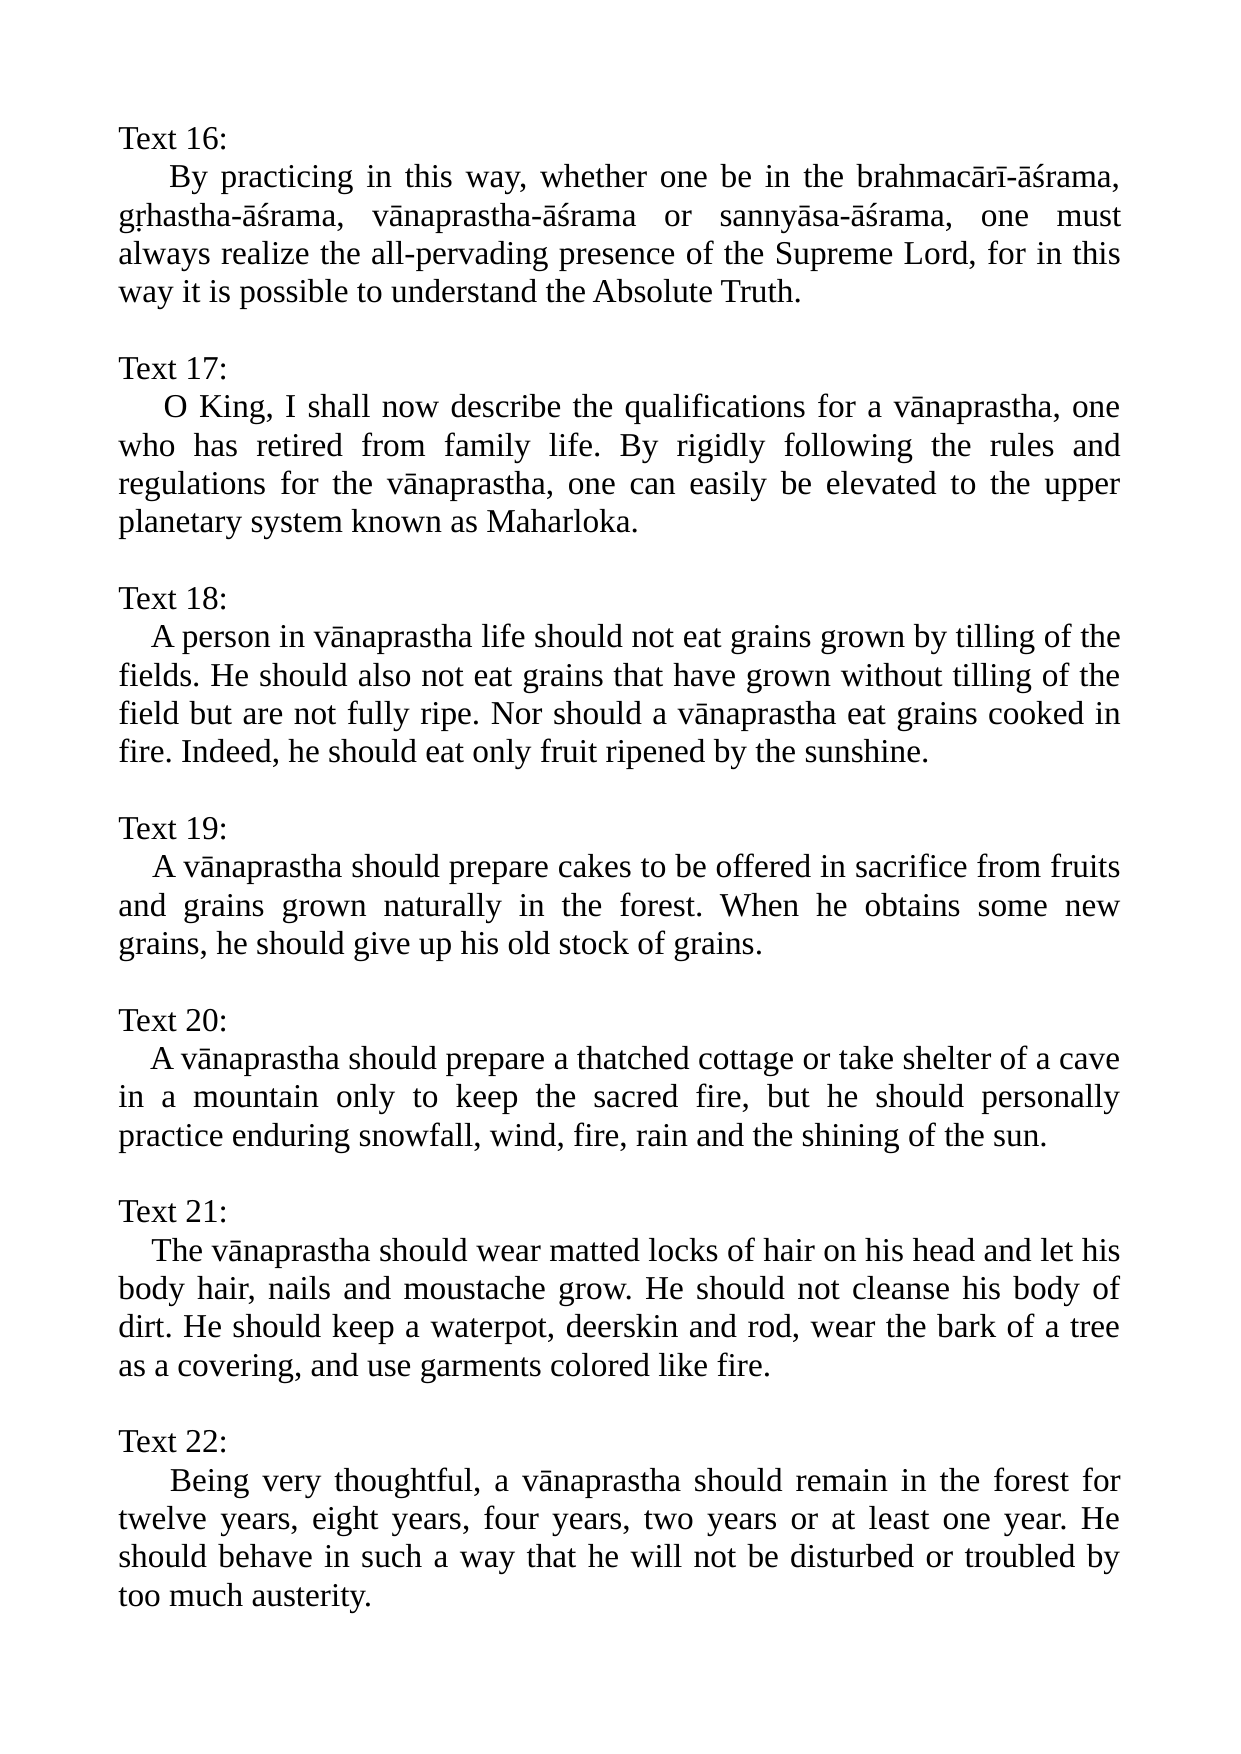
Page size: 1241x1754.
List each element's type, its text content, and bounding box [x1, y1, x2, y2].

text Text 22: [118, 1421, 1122, 1460]
text Text 18: [118, 578, 1122, 616]
text By practicing in this way, whether one be in the brahmacārī-āśrama, gṛhastha-āśrama, vānaprastha-āśrama or sannyāsa-āśrama, one must always realize the all-pervading presence of the Supreme Lord, for in this way it is possible to understand the Absolute Truth. [118, 156, 1122, 310]
text Text 19: [118, 808, 1122, 846]
text A vānaprastha should prepare cakes to be offered in sacrifice from fruits and grains grown naturally in the forest. When he obtains some new grains, he should give up his old stock of grains. [118, 846, 1122, 961]
text Text 16: [118, 118, 1122, 156]
text Text 20: [118, 1000, 1122, 1038]
text A person in vānaprastha life should not eat grains grown by tilling of the fields. He should also not eat grains that have grown without tilling of the field but are not fully ripe. Nor should a vānaprastha eat grains cooked in fire. Indeed, he should eat only fruit ripened by the sunshine. [118, 616, 1122, 770]
text Being very thoughtful, a vānaprastha should remain in the forest for twelve years, eight years, four years, two years or at least one year. He should behave in such a way that he will not be disturbed or troubled by too much austerity. [118, 1460, 1122, 1613]
text A vānaprastha should prepare a thatched cottage or take shelter of a cave in a mountain only to keep the sacred fire, but he should personally practice enduring snowfall, wind, fire, rain and the shining of the sun. [118, 1038, 1122, 1153]
text Text 17: [118, 348, 1122, 386]
text Text 21: [118, 1191, 1122, 1230]
text The vānaprastha should wear matted locks of hair on his head and let his body hair, nails and moustache grow. He should not cleanse his body of dirt. He should keep a waterpot, deerskin and rod, wear the bark of a tree as a covering, and use garments colored like fire. [118, 1230, 1122, 1383]
text O King, I shall now describe the qualifications for a vānaprastha, one who has retired from family life. By rigidly following the rules and regulations for the vānaprastha, one can easily be elevated to the upper planetary system known as Maharloka. [118, 386, 1122, 540]
